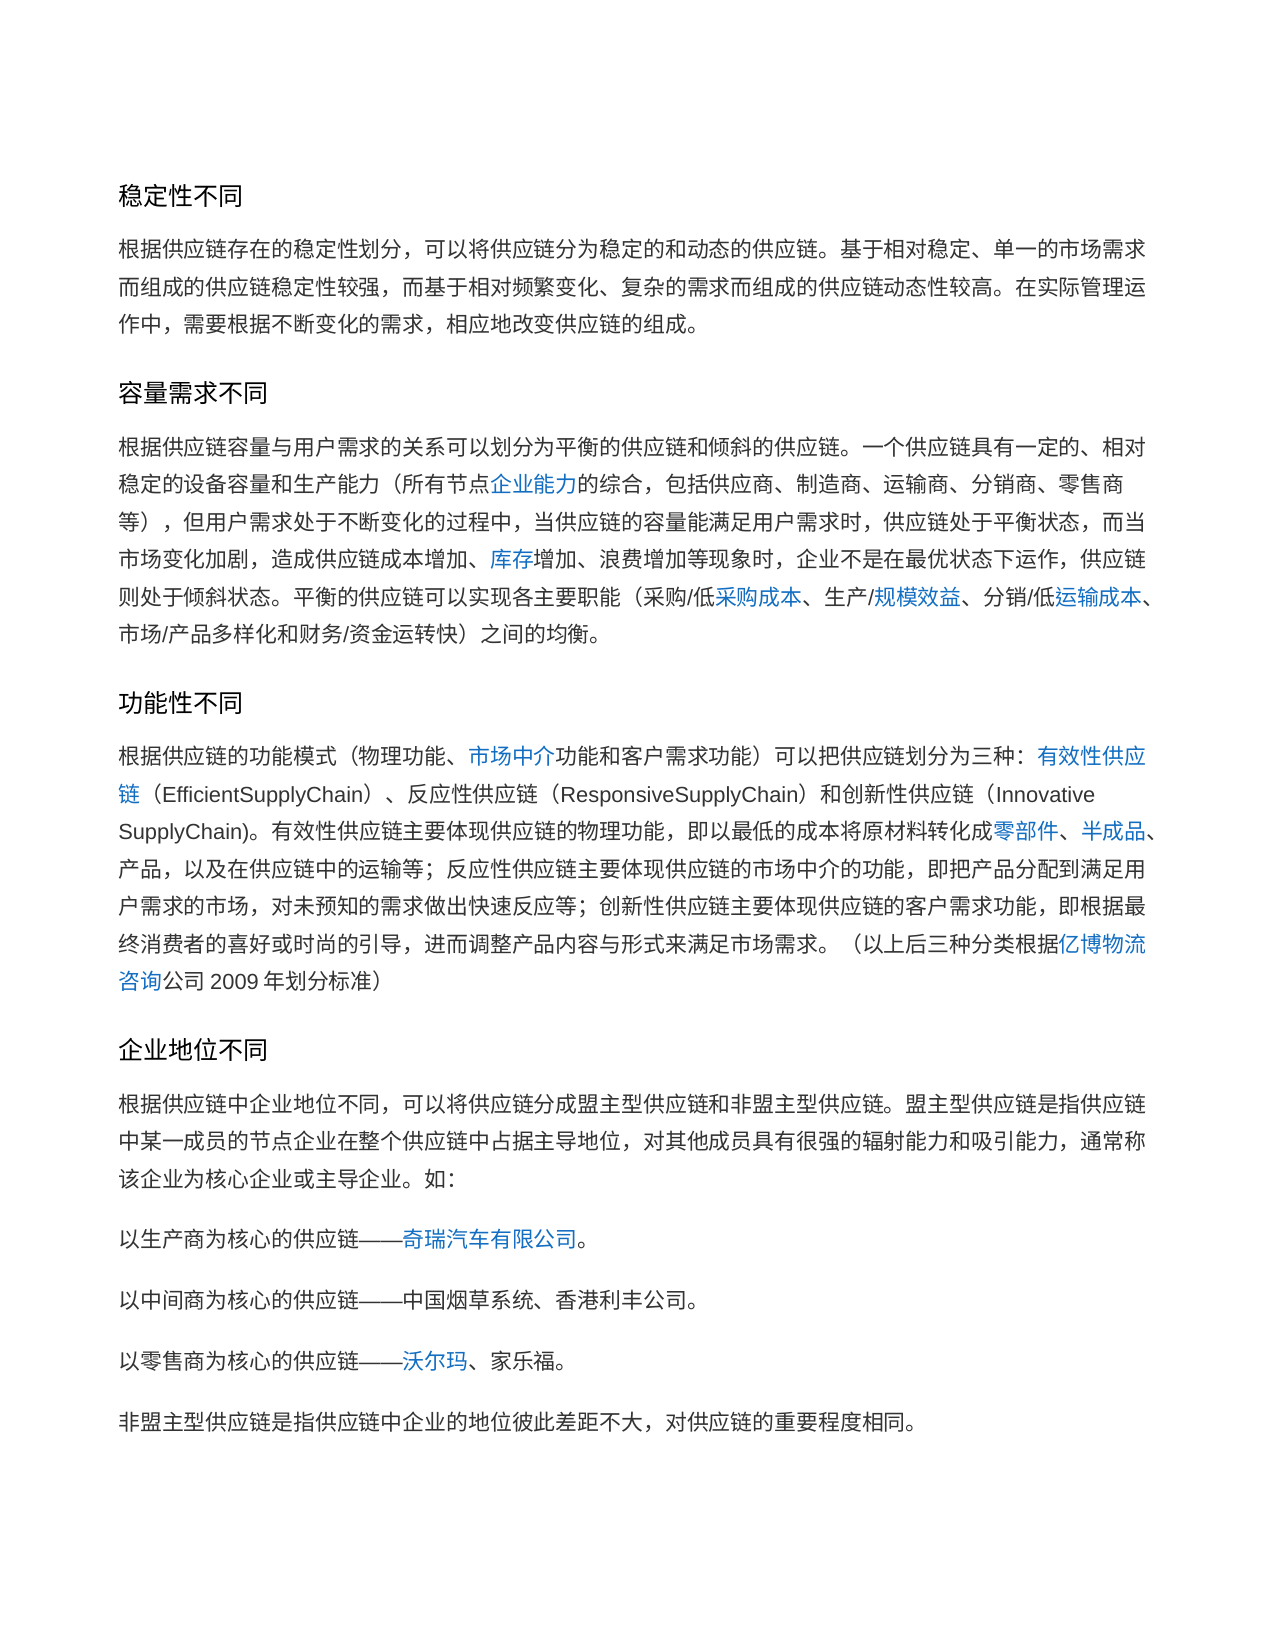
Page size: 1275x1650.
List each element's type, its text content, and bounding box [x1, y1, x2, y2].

text 根据供应链中企业地位不同，可以将供应链分成盟主型供应链和非盟主型供应链。盟主型供应链是指供应链中某一成员的节点企业在整个供应链中占据主导地位，对其他成员具有很强的辐射能力和吸引能力，通常称该企业为核心企业或主导企业。如： [118, 1079, 1157, 1192]
text 根据供应链存在的稳定性划分，可以将供应链分为稳定的和动态的供应链。基于相对稳定、单一的市场需求而组成的供应链稳定性较强，而基于相对频繁变化、复杂的需求而组成的供应链动态性较高。在实际管理运作中，需要根据不断变化的需求，相应地改变供应链的组成。 [118, 225, 1157, 338]
text 非盟主型供应链是指供应链中企业的地位彼此差距不大，对供应链的重要程度相同。 [118, 1398, 1157, 1435]
text 以生产商为核心的供应链——奇瑞汽车有限公司。 [118, 1215, 1157, 1253]
subtitle 企业地位不同 [118, 1030, 1157, 1067]
text 根据供应链容量与用户需求的关系可以划分为平衡的供应链和倾斜的供应链。一个供应链具有一定的、相对稳定的设备容量和生产能力（所有节点企业能力的综合，包括供应商、制造商、运输商、分销商、零售商等），但用户需求处于不断变化的过程中，当供应链的容量能满足用户需求时，供应链处于平衡状态，而当市场变化加剧，造成供应链成本增加、库存增加、浪费增加等现象时，企业不是在最优状态下运作，供应链则处于倾斜状态。平衡的供应链可以实现各主要职能（采购/低采购成本、生产/规模效益、分销/低运输成本、市场/产品多样化和财务/资金运转快）之间的均衡。 [118, 422, 1157, 647]
text 以零售商为核心的供应链——沃尔玛、家乐福。 [118, 1337, 1157, 1374]
text 根据供应链的功能模式（物理功能、市场中介功能和客户需求功能）可以把供应链划分为三种：有效性供应链（EfficientSupplyChain）、反应性供应链（ResponsiveSupplyChain）和创新性供应链（Innovative SupplyChain)。有效性供应链主要体现供应链的物理功能，即以最低的成本将原材料转化成零部件、半成品、产品，以及在供应链中的运输等；反应性供应链主要体现供应链的市场中介的功能，即把产品分配到满足用户需求的市场，对未预知的需求做出快速反应等；创新性供应链主要体现供应链的客户需求功能，即根据最终消费者的喜好或时尚的引导，进而调整产品内容与形式来满足市场需求。（以上后三种分类根据亿博物流咨询公司2009年划分标准） [118, 732, 1157, 994]
text 以中间商为核心的供应链——中国烟草系统、香港利丰公司。 [118, 1276, 1157, 1313]
subtitle 稳定性不同 [118, 176, 1157, 213]
subtitle 容量需求不同 [118, 373, 1157, 410]
subtitle 功能性不同 [118, 683, 1157, 719]
